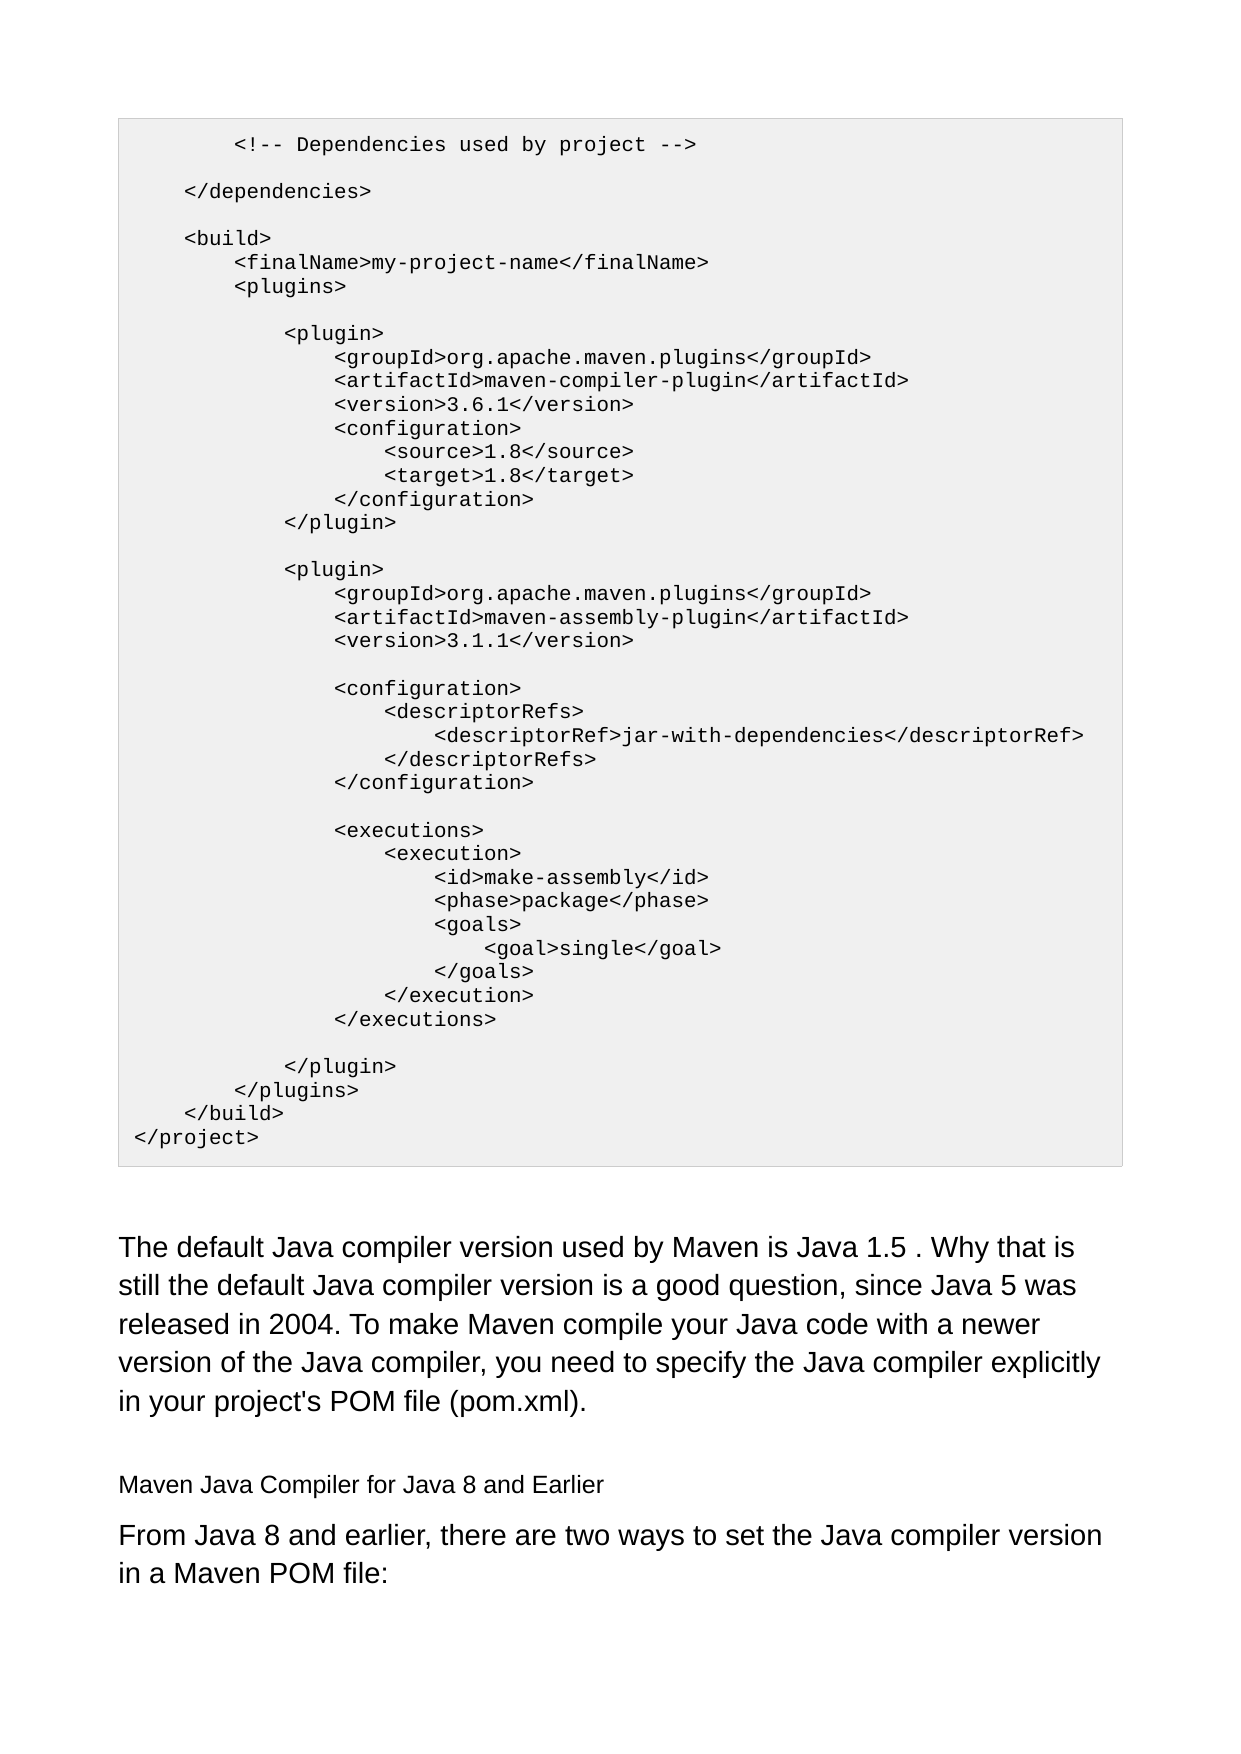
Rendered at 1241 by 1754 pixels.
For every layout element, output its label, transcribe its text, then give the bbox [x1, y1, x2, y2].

text </execution> [119, 969, 1122, 993]
text <groupId>org.apache.maven.plugins</groupId> [119, 567, 1122, 591]
text </configuration> [119, 757, 1122, 780]
text </executions> [119, 993, 1122, 1017]
text <plugin> [119, 307, 1122, 331]
text <source>1.8</source> [119, 426, 1122, 449]
text <executions> [119, 804, 1122, 827]
text <target>1.8</target> [119, 449, 1122, 473]
text <goal>single</goal> [119, 922, 1122, 946]
text </plugin> [119, 496, 1122, 520]
text <finalName>my-project-name</finalName> [119, 236, 1122, 260]
text <descriptorRef>jar-with-dependencies</descriptorRef> [119, 709, 1122, 733]
text <version>3.6.1</version> [119, 378, 1122, 402]
text </goals> [119, 946, 1122, 969]
text From Java 8 and earlier, there are two ways to set the Java compiler version in a Maven POM file: [118, 1517, 1122, 1589]
text </dependencies> [119, 165, 1122, 189]
text <artifactId>maven-assembly-plugin</artifactId> [119, 591, 1122, 615]
text <descriptorRefs> [119, 686, 1122, 709]
text <goals> [119, 898, 1122, 922]
text <!-- Dependencies used by project --> [119, 119, 1122, 142]
text </descriptorRefs> [119, 733, 1122, 757]
text <artifactId>maven-compiler-plugin</artifactId> [119, 354, 1122, 378]
text <groupId>org.apache.maven.plugins</groupId> [119, 331, 1122, 354]
text </project> [119, 1111, 1122, 1166]
text The default Java compiler version used by Maven is Java 1.5 . Why that is still the default Java compiler version is a good question, since Java 5 was released in 2004. To make Maven compile your Java code with a newer version of the Java compiler, you need to specify the Java compiler explicitly in your project's POM file (pom.xml). [118, 1196, 1122, 1417]
text </configuration> [119, 473, 1122, 496]
text <configuration> [119, 662, 1122, 686]
text </plugin> [119, 1040, 1122, 1064]
text <version>3.1.1</version> [119, 615, 1122, 638]
text <plugin> [119, 544, 1122, 567]
text <phase>package</phase> [119, 875, 1122, 898]
text </plugins> [119, 1064, 1122, 1088]
text Maven Java Compiler for Java 8 and Earlier [118, 1437, 1122, 1499]
text </build> [119, 1088, 1122, 1111]
text <id>make-assembly</id> [119, 851, 1122, 875]
text <configuration> [119, 402, 1122, 426]
text <execution> [119, 827, 1122, 851]
text <build> [119, 213, 1122, 236]
text <plugins> [119, 260, 1122, 284]
